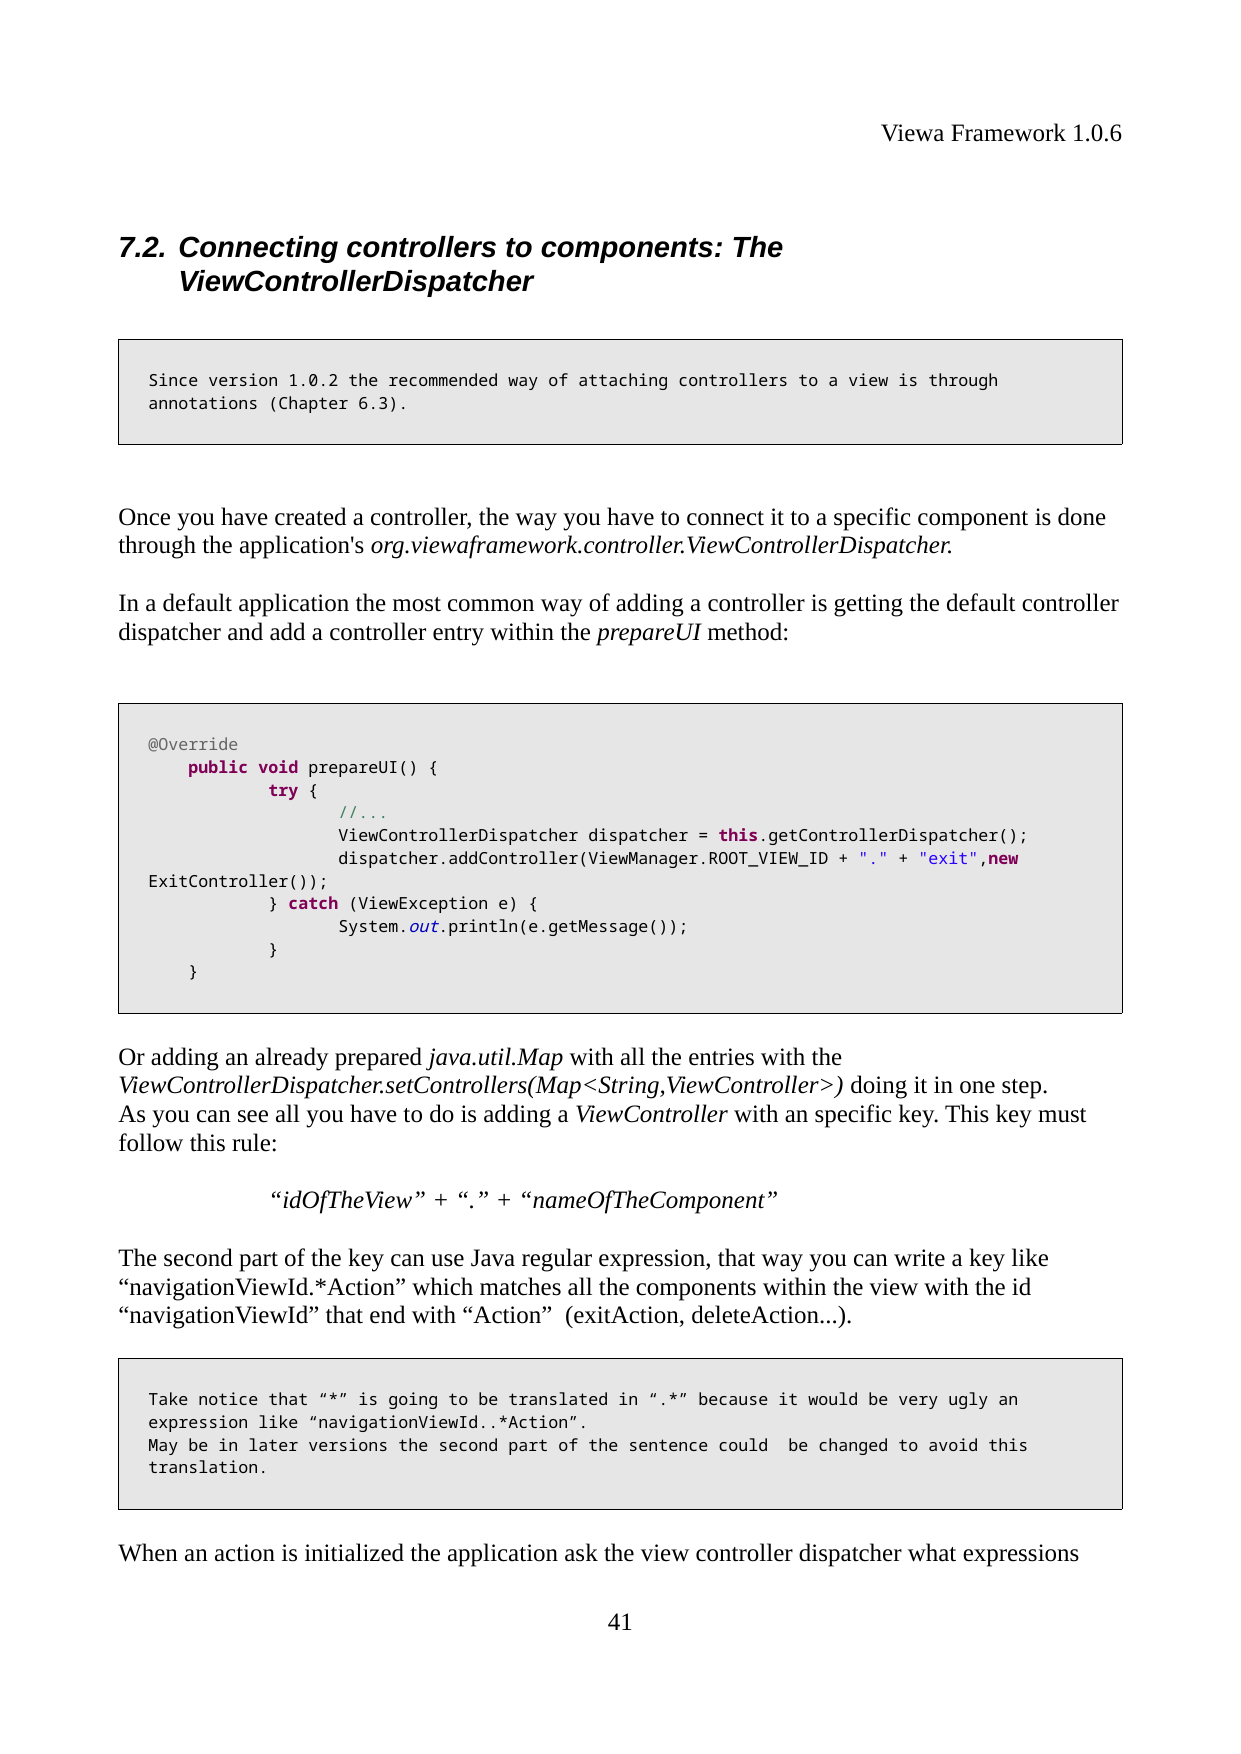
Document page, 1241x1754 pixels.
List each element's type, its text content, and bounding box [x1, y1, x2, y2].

text Or adding an already prepared java.util.Map with all the entries with the [118, 1042, 1122, 1070]
text The second part of the key can use Java regular expression, that way you can write a key like [118, 1243, 1122, 1272]
text through the application's org.viewaframework.controller.ViewControllerDispatcher. [118, 530, 1122, 559]
table_header @Override public void prepareUI() { try { //... ViewControllerDispatcher dispatcher = this.getControllerDispatcher(); dispatcher.addController(ViewManager.ROOT_VIEW_ID + "." + "exit",new ExitController()); } catch (ViewException e) { System.out.println(e.getMessage()); } } [119, 704, 1122, 1013]
text “idOfTheView” + “.” + “nameOfTheComponent” [118, 1185, 1122, 1214]
text As you can see all you have to do is adding a ViewController with an specific key. This key must [118, 1099, 1122, 1128]
text “navigationViewId” that end with “Action” (exitAction, deleteAction...). [118, 1300, 1122, 1329]
text “navigationViewId.*Action” which matches all the components within the view with the id [118, 1272, 1122, 1300]
text Once you have created a controller, the way you have to connect it to a specific component is done [118, 502, 1122, 530]
text dispatcher and add a controller entry within the prepareUI method: [118, 617, 1122, 645]
subtitle Connecting controllers to components: The ViewControllerDispatcher [118, 230, 1122, 297]
table_header Since version 1.0.2 the recommended way of attaching controllers to a view is through annotations (Chapter 6.3). [119, 340, 1122, 444]
text follow this rule: [118, 1128, 1122, 1157]
text When an action is initialized the application ask the view controller dispatcher what expressions [118, 1538, 1122, 1566]
table_header Take notice that “*” is going to be translated in “.*” because it would be very ugly an expression like “navigationViewId..*Action”. May be in later versions the second part of the sentence could be changed to avoid this translation. [119, 1359, 1122, 1509]
text In a default application the most common way of adding a controller is getting the default controller [118, 588, 1122, 617]
text ViewControllerDispatcher.setControllers(Map<String,ViewController>) doing it in one step. [118, 1070, 1122, 1099]
